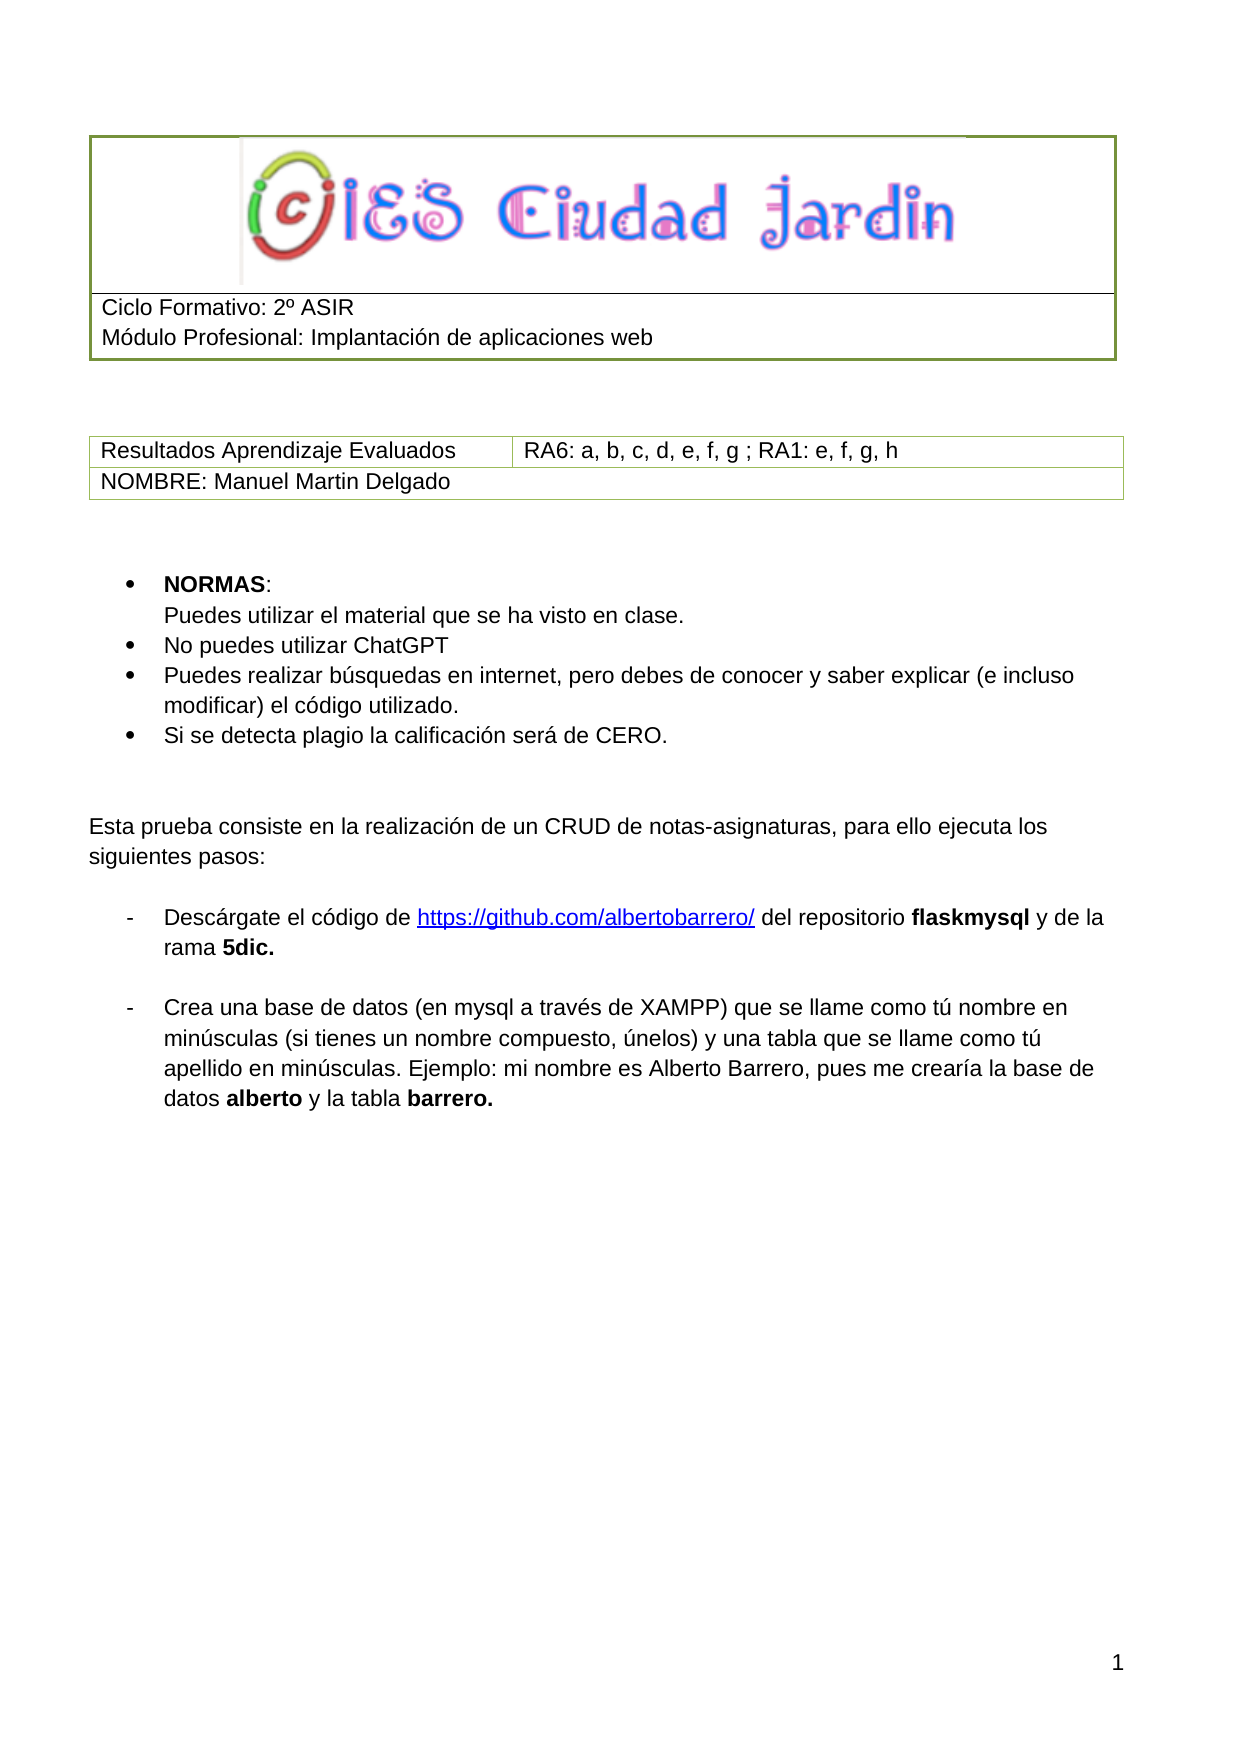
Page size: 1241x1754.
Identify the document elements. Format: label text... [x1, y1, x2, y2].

list NORMAS: Puedes utilizar el material que se ha visto en clase. [126, 571, 1124, 628]
table_header Resultados Aprendizaje Evaluados [90, 437, 512, 467]
list Crea una base de datos (en mysql a través de XAMPP) que se llame como tú nombre en minúsculas (si tienes un nombre compuesto, únelos) y una tabla que se llame como tú apellido en minúsculas. Ejemplo: mi nombre es Alberto Barrero, pues me crearía la base de datos alberto y la tabla barrero. [126, 994, 1124, 1111]
list Descárgate el código de https://github.com/albertobarrero/ del repositorio flaskmysql y de la rama 5dic. [126, 904, 1124, 960]
text Esta prueba consiste en la realización de un CRUD de notas-asignaturas, para ello ejecuta los siguientes pasos: [88, 813, 1124, 870]
table_header RA6: a, b, c, d, e, f, g ; RA1: e, f, g, h [513, 437, 1123, 467]
list Puedes realizar búsquedas en internet, pero debes de conocer y saber explicar (e incluso modificar) el código utilizado. [126, 662, 1124, 719]
table_cell NOMBRE: Manuel Martin Delgado [90, 468, 1123, 498]
list No puedes utilizar ChatGPT [126, 632, 1124, 658]
list Si se detecta plagio la calificación será de CERO. [126, 722, 1124, 749]
picture [239, 137, 966, 285]
